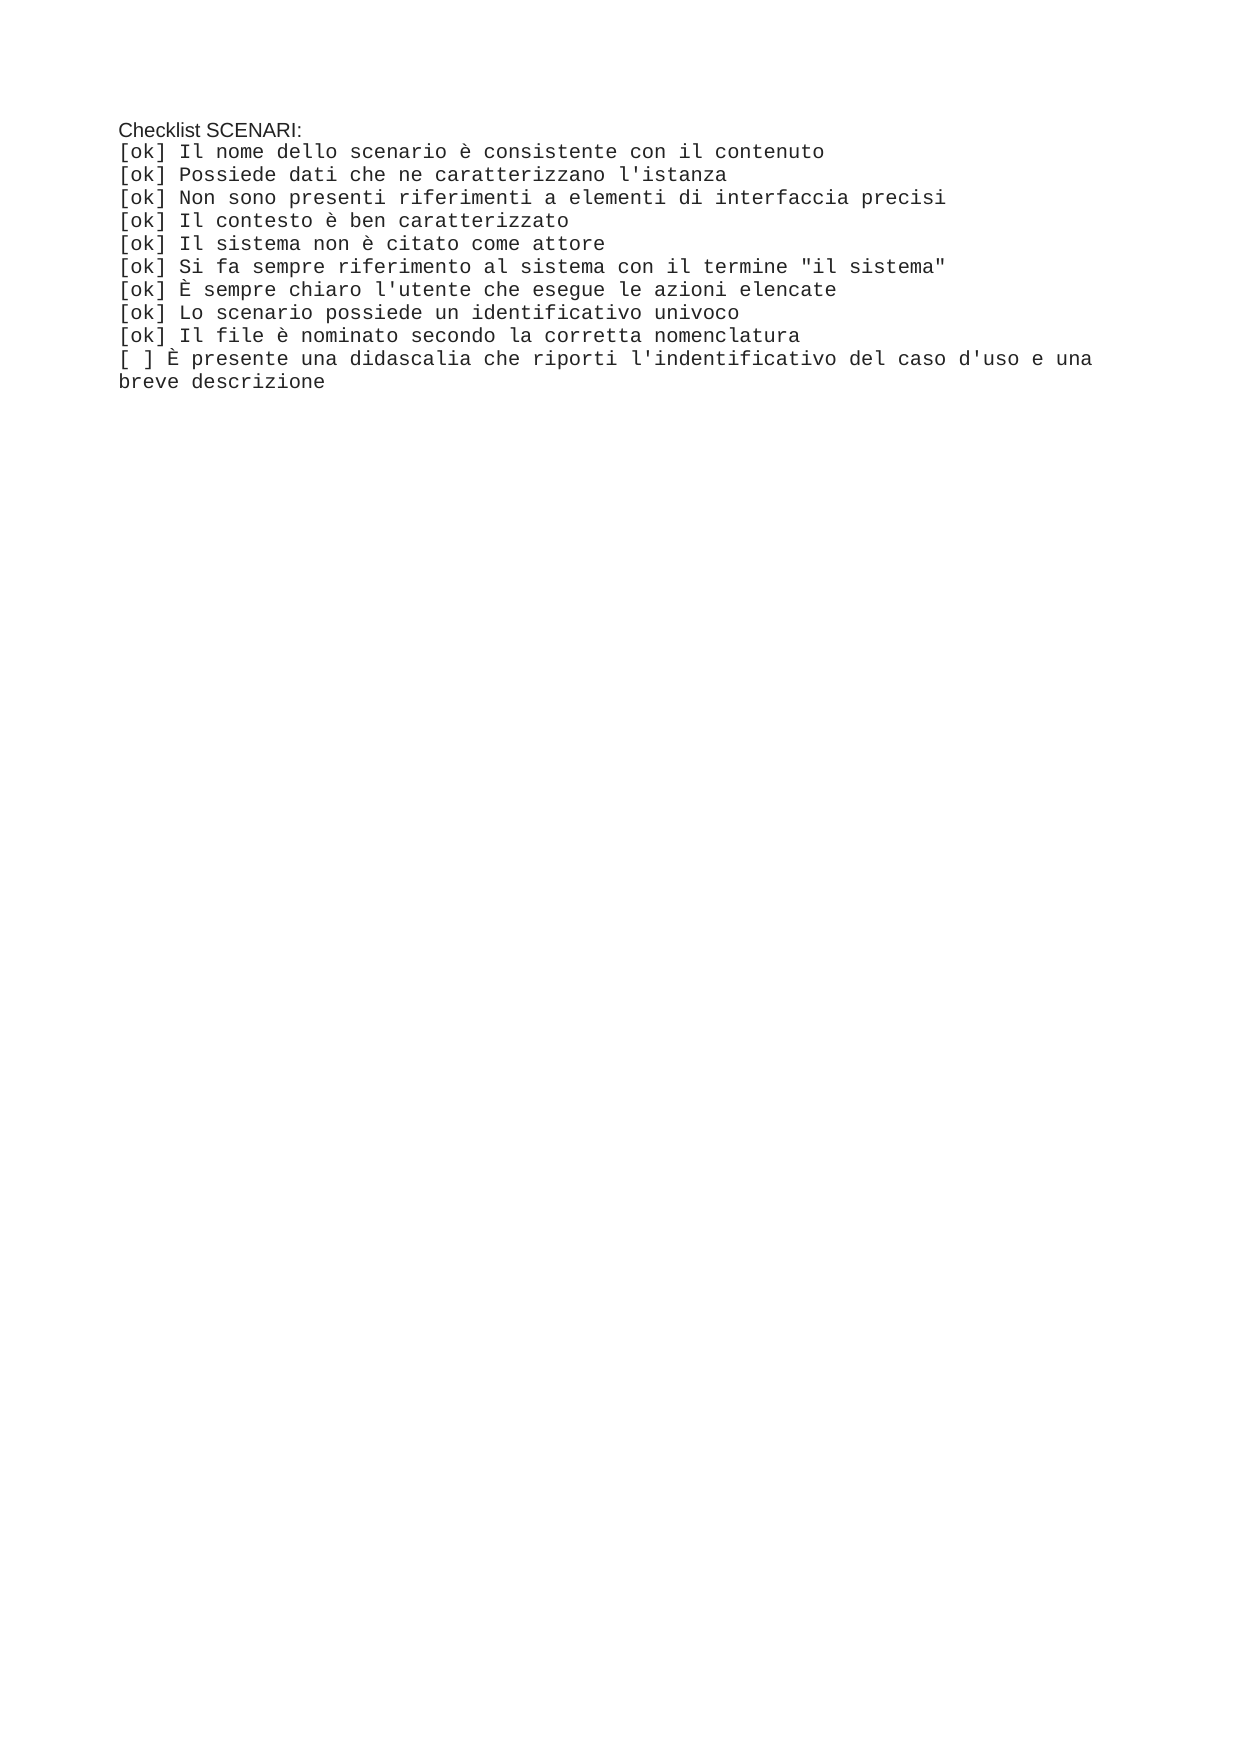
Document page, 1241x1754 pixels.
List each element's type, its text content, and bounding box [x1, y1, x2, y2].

text Checklist SCENARI: [118, 118, 1122, 141]
text [ok] Il nome dello scenario è consistente con il contenuto [ok] Possiede dati che ne caratterizzano l'istanza [ok] Non sono presenti riferimenti a elementi di interfaccia precisi [ok] Il contesto è ben caratterizzato [ok] Il sistema non è citato come attore [ok] Si fa sempre riferimento al sistema con il termine "il sistema" [ok] È sempre chiaro l'utente che esegue le azioni elencate [ok] Lo scenario possiede un identificativo univoco [ok] Il file è nominato secondo la corretta nomenclatura [ ] È presente una didascalia che riporti l'indentificativo del caso d'uso e una breve descrizione [118, 141, 1122, 395]
